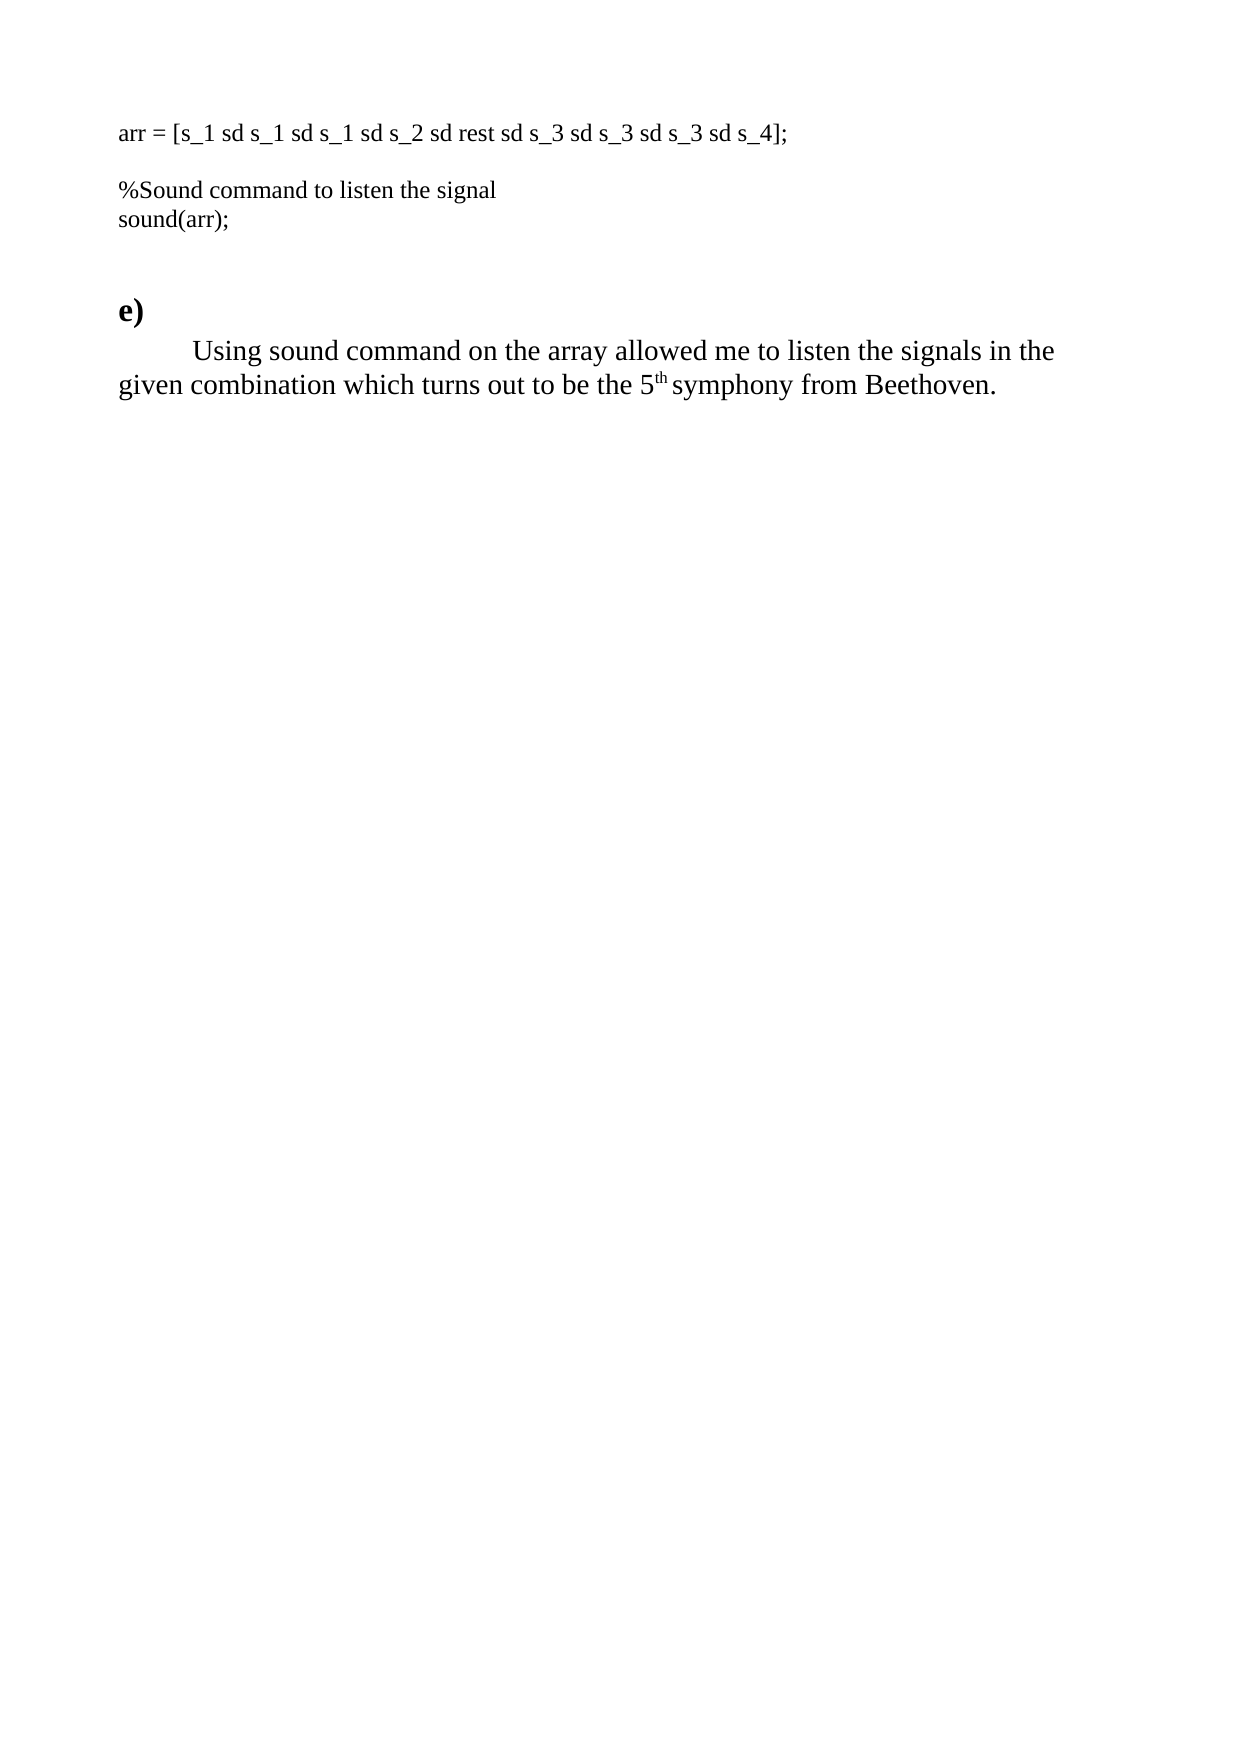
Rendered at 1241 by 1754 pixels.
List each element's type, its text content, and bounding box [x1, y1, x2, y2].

text sound(arr); [118, 204, 1122, 233]
text %Sound command to listen the signal [118, 176, 1122, 204]
text e) [118, 291, 1122, 329]
text arr = [s_1 sd s_1 sd s_1 sd s_2 sd rest sd s_3 sd s_3 sd s_3 sd s_4]; [118, 118, 1122, 147]
text Using sound command on the array allowed me to listen the signals in the given combination which turns out to be the 5th symphony from Beethoven. [118, 329, 1122, 401]
